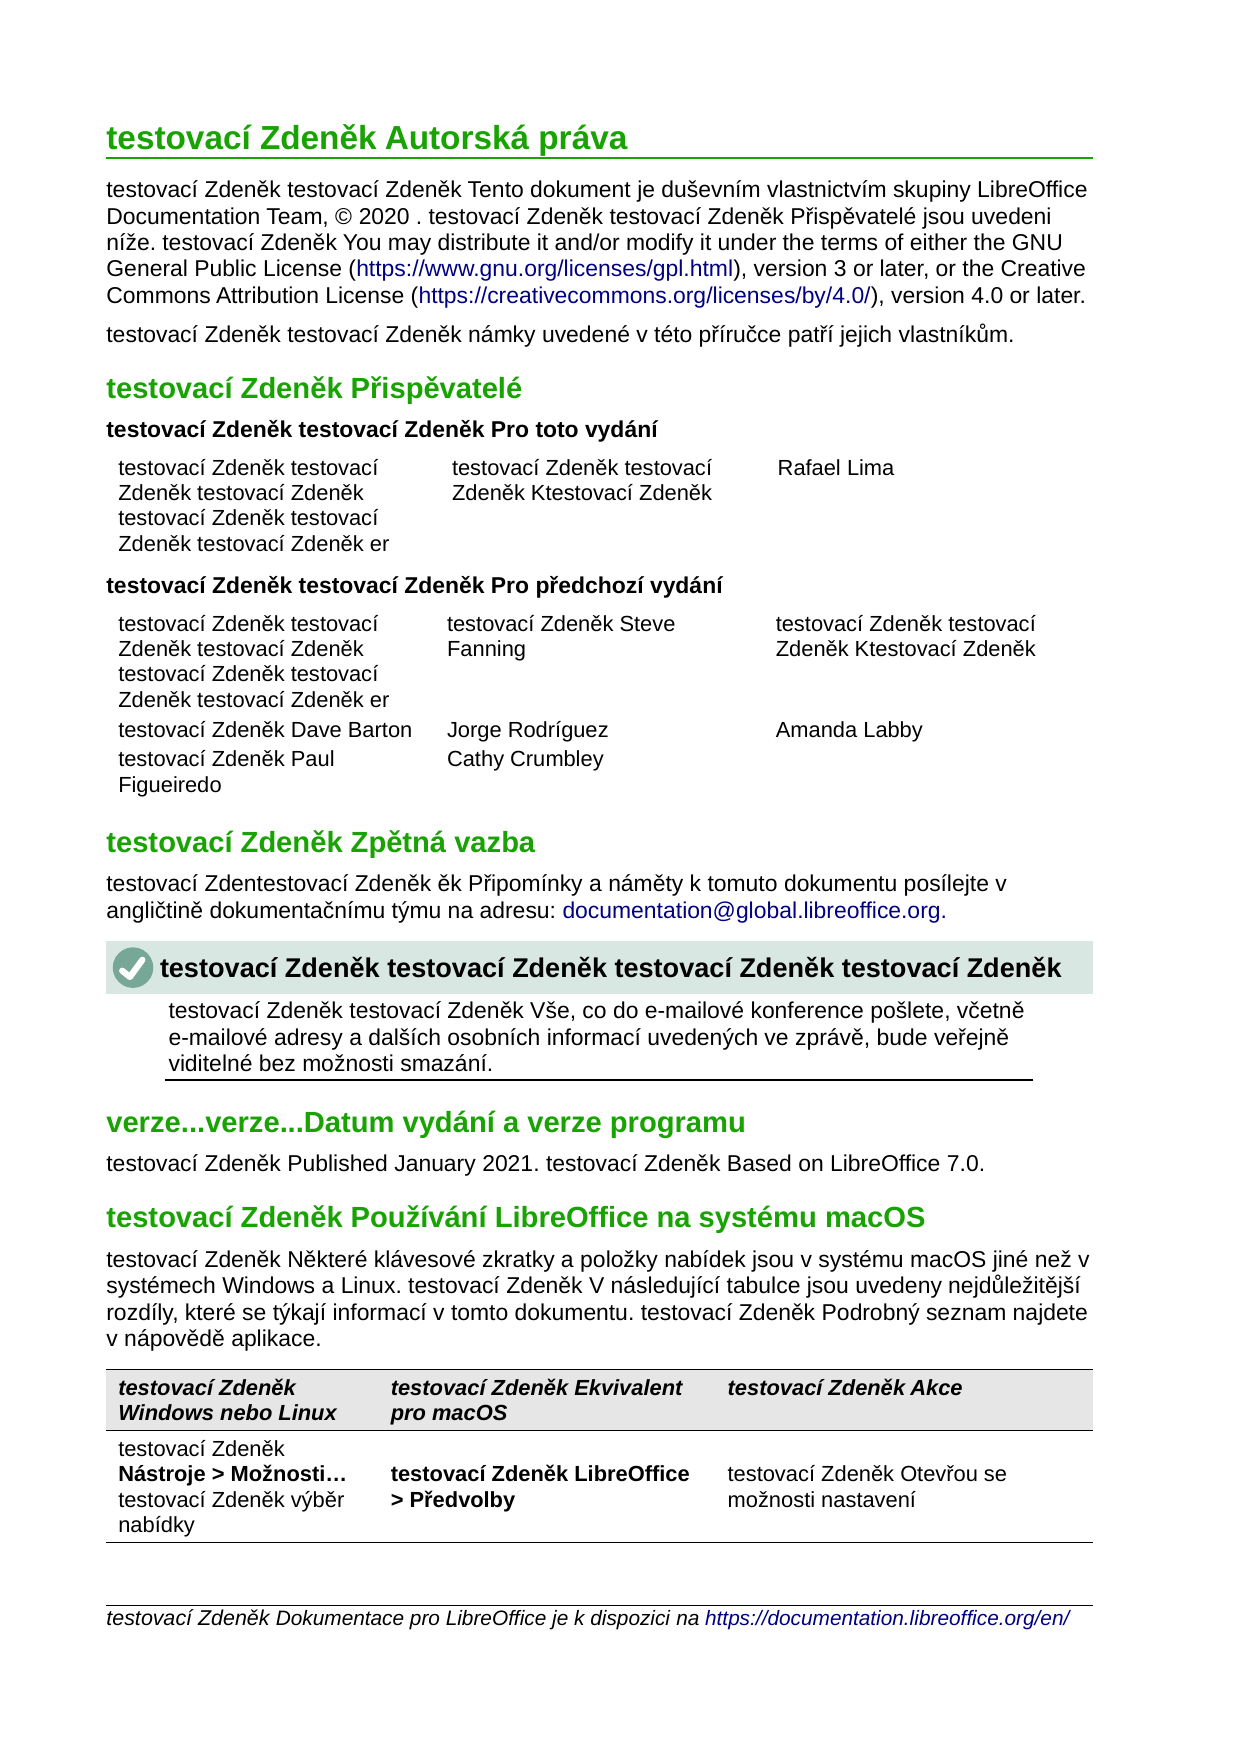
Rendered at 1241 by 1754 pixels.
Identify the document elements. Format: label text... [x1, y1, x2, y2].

table_cell [764, 746, 1093, 801]
table_cell testovací Zdeněk LibreOffice > Předvolby [379, 1431, 716, 1542]
text testovací Zdeněk testovací Zdeněk Vše, co do e-mailové konference pošlete, včetně e-mailové adresy a dalších osobních informací uvedených ve zprávě, bude veřejně viditelné bez možnosti smazání. [165, 994, 1033, 1079]
table_cell testovací Zdeněk Nástroje > Možnosti… testovací Zdeněk výběr nabídky [106, 1431, 379, 1542]
subtitle testovací Zdeněk Přispěvatelé [106, 371, 1093, 404]
table_header testovací Zdeněk testovací Zdeněk Ktestovací Zdeněk [764, 611, 1093, 716]
text testovací Zdeněk testovací Zdeněk Pro toto vydání [106, 416, 1093, 442]
text testovací Zdeněk testovací Zdeněk Pro předchozí vydání [106, 572, 1093, 598]
table_header testovací Zdeněk Windows nebo Linux [106, 1370, 379, 1430]
subtitle testovací Zdeněk Používání LibreOffice na systému macOS [106, 1200, 1093, 1234]
table_header Rafael Lima [766, 455, 1093, 560]
table_cell Amanda Labby [764, 716, 1093, 746]
text testovací Zdeněk Published January 2021. testovací Zdeněk Based on LibreOffice 7.0. [106, 1150, 1093, 1177]
table_header testovací Zdeněk testovací Zdeněk testovací Zdeněk testovací Zdeněk testovací Zdeněk testovací Zdeněk er [106, 611, 435, 716]
table_header testovací Zdeněk Ekvivalent pro macOS [379, 1370, 716, 1430]
table_cell testovací Zdeněk Dave Barton [106, 716, 435, 746]
table_cell testovací Zdeněk Paul Figueiredo [106, 746, 435, 801]
table_header testovací Zdeněk testovací Zdeněk testovací Zdeněk testovací Zdeněk testovací Zdeněk testovací Zdeněk er [106, 455, 440, 560]
subtitle testovací Zdeněk Autorská práva [106, 118, 1093, 157]
table_cell Cathy Crumbley [435, 746, 764, 801]
table_header testovací Zdeněk Akce [716, 1370, 1093, 1430]
text testovací Zdeněk testovací Zdeněk námky uvedené v této příručce patří jejich vlastníkům. [106, 321, 1093, 347]
text testovací Zdentestovací Zdeněk ěk Připomínky a náměty k tomuto dokumentu posílejte v angličtině dokumentačnímu týmu na adresu: documentation@global.libreoffice.org. [106, 870, 1093, 923]
table_cell testovací Zdeněk Otevřou se možnosti nastavení [716, 1431, 1093, 1542]
text testovací Zdeněk testovací Zdeněk Tento dokument je duševním vlastnictvím skupiny LibreOffice Documentation Team, © 2020 . testovací Zdeněk testovací Zdeněk Přispěvatelé jsou uvedeni níže. testovací Zdeněk You may distribute it and/or modify it under the terms of either the GNU General Public License (https://www.gnu.org/licenses/gpl.html), version 3 or later, or the Creative Commons Attribution License (https://creativecommons.org/licenses/by/4.0/), version 4.0 or later. [106, 176, 1093, 308]
table_cell Jorge Rodríguez [435, 716, 764, 746]
subtitle testovací Zdeněk testovací Zdeněk testovací Zdeněk testovací Zdeněk [106, 941, 1093, 994]
table_header testovací Zdeněk testovací Zdeněk Ktestovací Zdeněk [440, 455, 766, 560]
subtitle verze...verze...Datum vydání a verze programu [106, 1105, 1093, 1139]
table_header testovací Zdeněk Steve Fanning [435, 611, 764, 716]
subtitle testovací Zdeněk Zpětná vazba [106, 825, 1093, 859]
text testovací Zdeněk Některé klávesové zkratky a položky nabídek jsou v systému macOS jiné než v systémech Windows a Linux. testovací Zdeněk V následující tabulce jsou uvedeny nejdůležitější rozdíly, které se týkají informací v tomto dokumentu. testovací Zdeněk Podrobný seznam najdete v nápovědě aplikace. [106, 1246, 1093, 1351]
